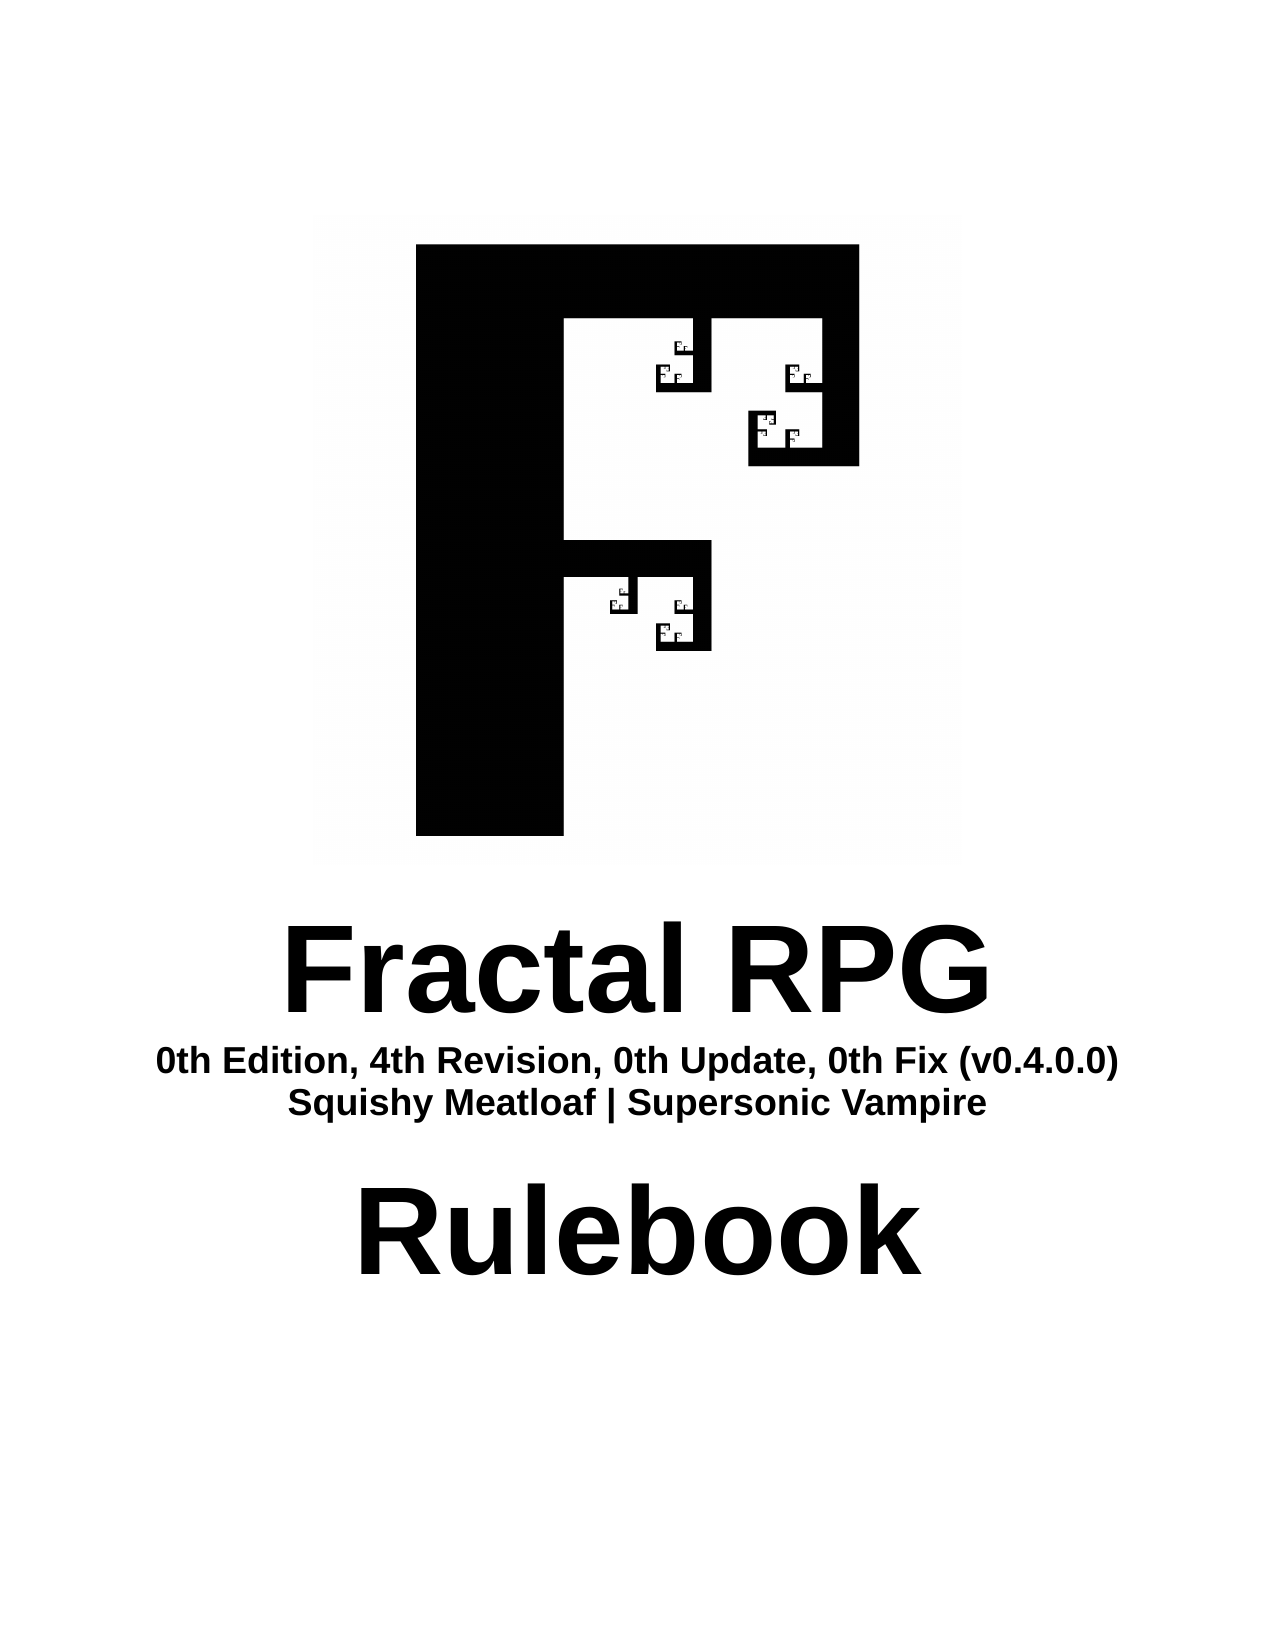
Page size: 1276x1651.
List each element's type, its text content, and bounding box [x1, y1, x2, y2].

title Fractal RPG [118, 899, 1157, 1039]
title Rulebook [118, 1155, 1157, 1301]
picture [313, 215, 962, 865]
subtitle 0th Edition, 4th Revision, 0th Update, 0th Fix (v0.4.0.0) [118, 1039, 1157, 1081]
subtitle Squishy Meatloaf | Supersonic Vampire [118, 1081, 1157, 1123]
